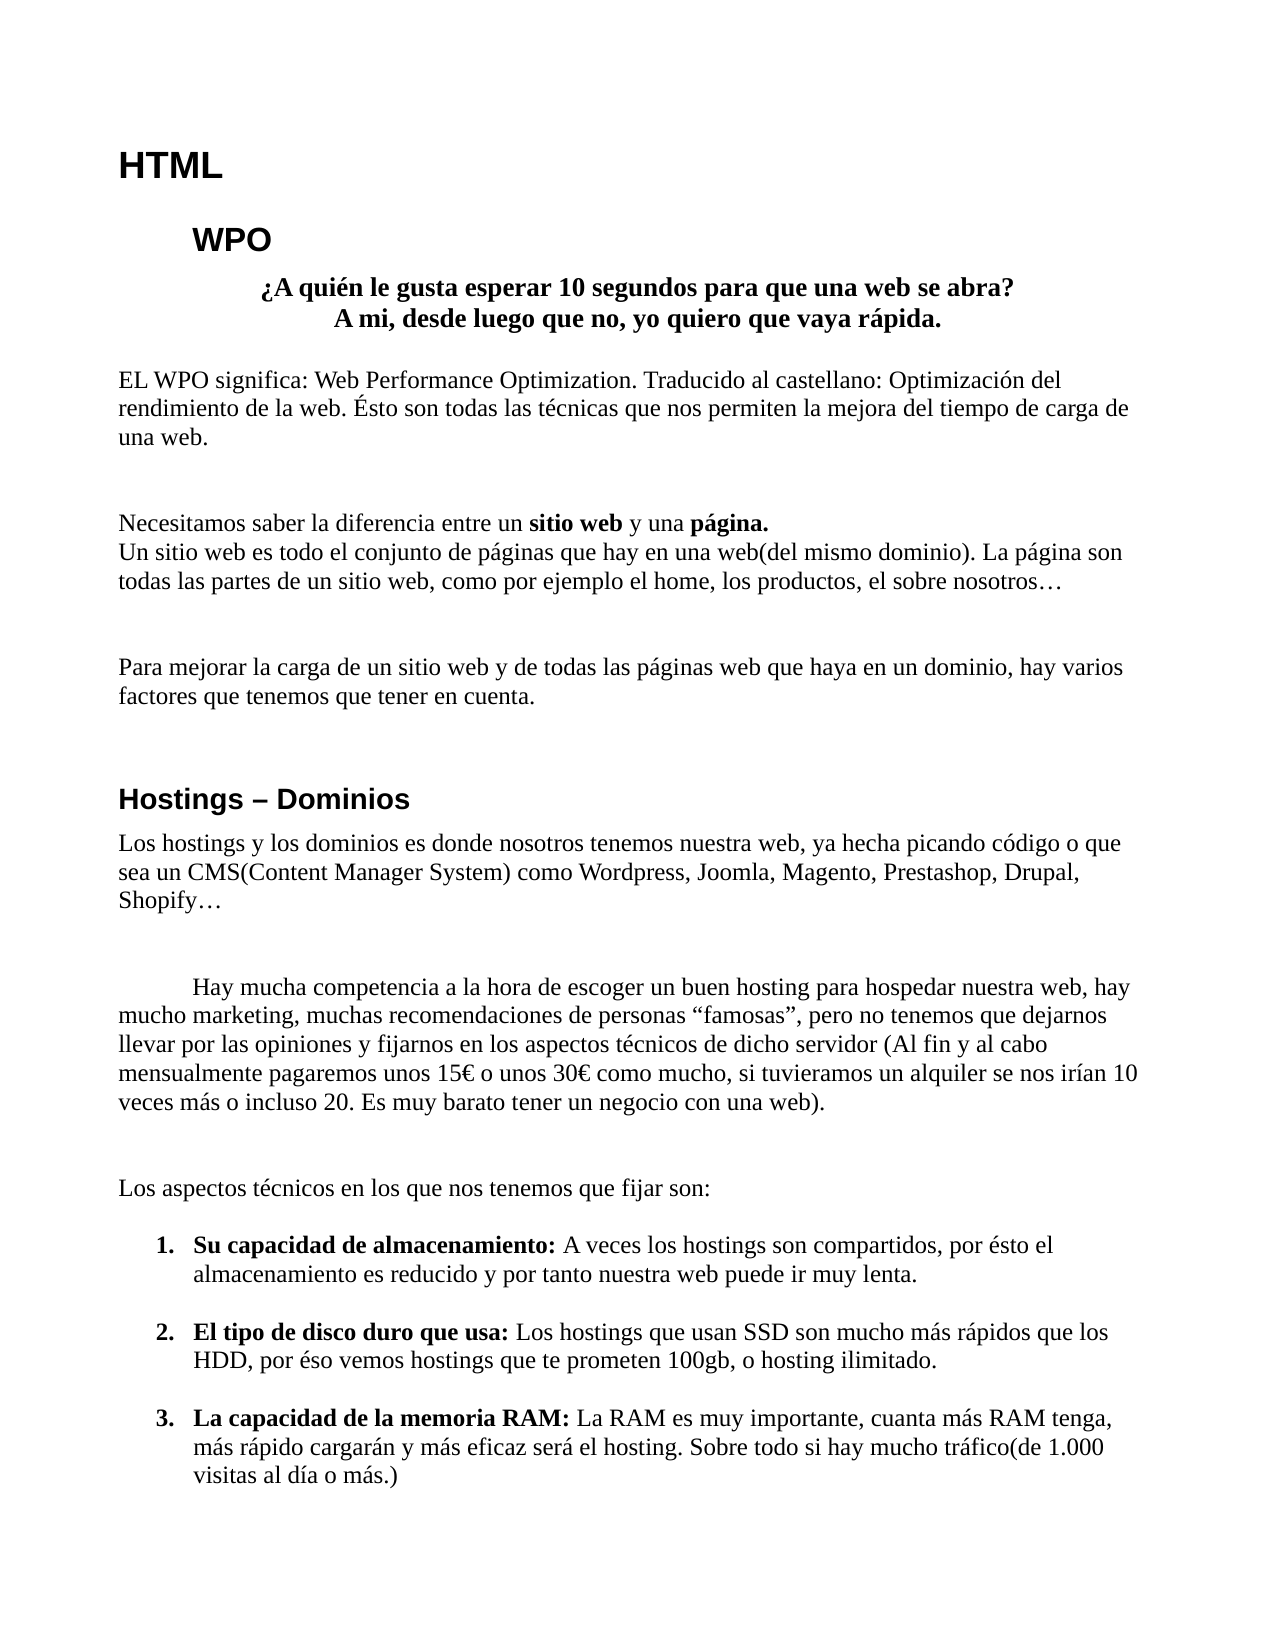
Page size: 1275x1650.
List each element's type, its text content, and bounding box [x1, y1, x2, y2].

text Un sitio web es todo el conjunto de páginas que hay en una web(del mismo dominio). La página son todas las partes de un sitio web, como por ejemplo el home, los productos, el sobre nosotros… [118, 537, 1157, 595]
text A mi, desde luego que no, yo quiero que vaya rápida. [118, 302, 1157, 333]
text Hay mucha competencia a la hora de escoger un buen hosting para hospedar nuestra web, hay mucho marketing, muchas recomendaciones de personas “famosas”, pero no tenemos que dejarnos llevar por las opiniones y fijarnos en los aspectos técnicos de dicho servidor (Al fin y al cabo mensualmente pagaremos unos 15€ o unos 30€ como mucho, si tuvieramos un alquiler se nos irían 10 veces más o incluso 20. Es muy barato tener un negocio con una web). [118, 972, 1157, 1116]
list El tipo de disco duro que usa: Los hostings que usan SSD son mucho más rápidos que los HDD, por éso vemos hostings que te prometen 100gb, o hosting ilimitado. [156, 1317, 1157, 1374]
subtitle WPO [118, 220, 1157, 259]
list Su capacidad de almacenamiento: A veces los hostings son compartidos, por ésto el almacenamiento es reducido y por tanto nuestra web puede ir muy lenta. [156, 1231, 1157, 1288]
list La capacidad de la memoria RAM: La RAM es muy importante, cuanta más RAM tenga, más rápido cargarán y más eficaz será el hosting. Sobre todo si hay mucho tráfico(de 1.000 visitas al día o más.) [156, 1403, 1157, 1489]
text ¿A quién le gusta esperar 10 segundos para que una web se abra? [118, 271, 1157, 302]
text Necesitamos saber la diferencia entre un sitio web y una página. [118, 508, 1157, 537]
subtitle Hostings – Dominios [118, 782, 1157, 816]
text Los aspectos técnicos en los que nos tenemos que fijar son: [118, 1173, 1157, 1202]
text EL WPO significa: Web Performance Optimization. Traducido al castellano: Optimización del rendimiento de la web. Ésto son todas las técnicas que nos permiten la mejora del tiempo de carga de una web. [118, 365, 1157, 451]
subtitle HTML [118, 143, 1157, 187]
text Para mejorar la carga de un sitio web y de todas las páginas web que haya en un dominio, hay varios factores que tenemos que tener en cuenta. [118, 652, 1157, 710]
text Los hostings y los dominios es donde nosotros tenemos nuestra web, ya hecha picando código o que sea un CMS(Content Manager System) como Wordpress, Joomla, Magento, Prestashop, Drupal, Shopify… [118, 828, 1157, 914]
